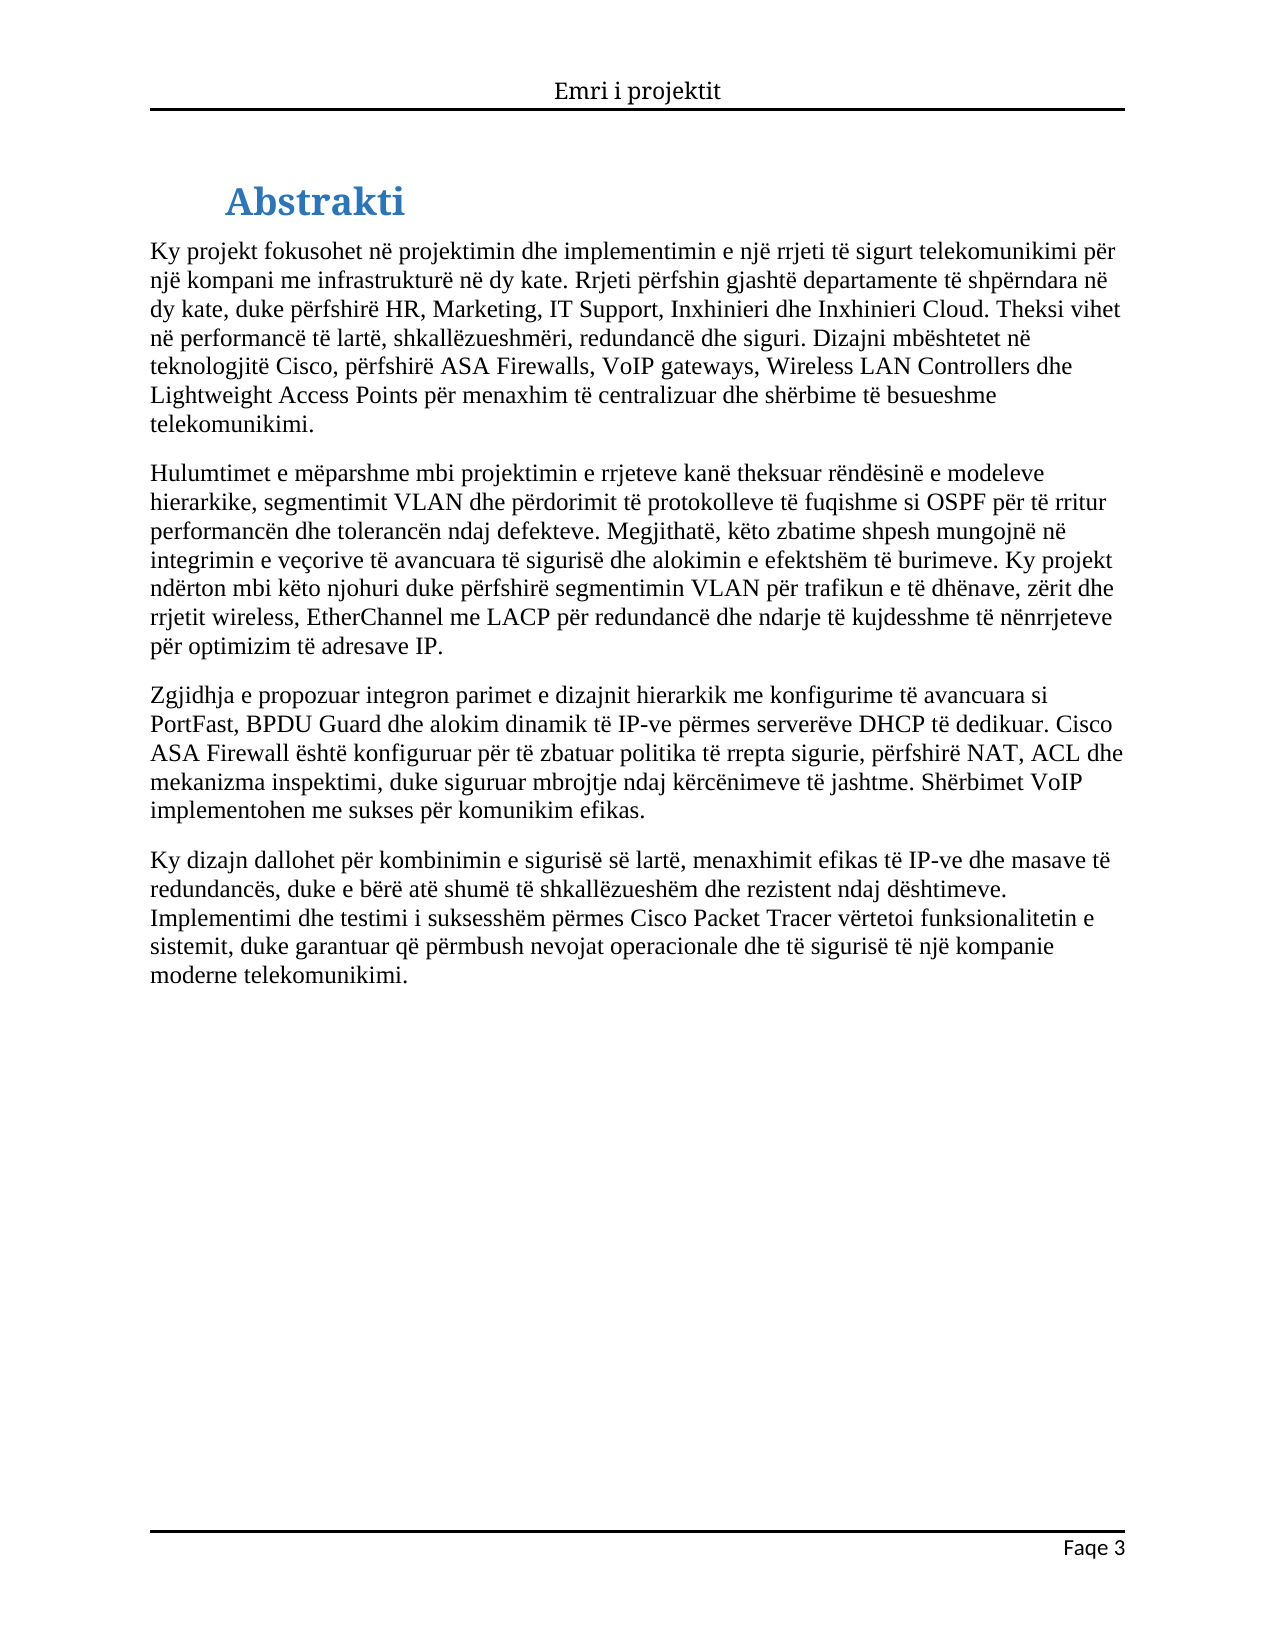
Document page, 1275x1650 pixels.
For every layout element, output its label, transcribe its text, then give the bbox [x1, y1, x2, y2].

text Ky projekt fokusohet në projektimin dhe implementimin e një rrjeti të sigurt telekomunikimi për një kompani me infrastrukturë në dy kate. Rrjeti përfshin gjashtë departamente të shpërndara në dy kate, duke përfshirë HR, Marketing, IT Support, Inxhinieri dhe Inxhinieri Cloud. Theksi vihet në performancë të lartë, shkallëzueshmëri, redundancë dhe siguri. Dizajni mbështetet në teknologjitë Cisco, përfshirë ASA Firewalls, VoIP gateways, Wireless LAN Controllers dhe Lightweight Access Points për menaxhim të centralizuar dhe shërbime të besueshme telekomunikimi. [150, 236, 1125, 438]
subtitle Abstrakti [225, 175, 1125, 226]
text Zgjidhja e propozuar integron parimet e dizajnit hierarkik me konfigurime të avancuara si PortFast, BPDU Guard dhe alokim dinamik të IP-ve përmes serverëve DHCP të dedikuar. Cisco ASA Firewall është konfiguruar për të zbatuar politika të rrepta sigurie, përfshirë NAT, ACL dhe mekanizma inspektimi, duke siguruar mbrojtje ndaj kërcënimeve të jashtme. Shërbimet VoIP implementohen me sukses për komunikim efikas. [150, 681, 1125, 824]
text Hulumtimet e mëparshme mbi projektimin e rrjeteve kanë theksuar rëndësinë e modeleve hierarkike, segmentimit VLAN dhe përdorimit të protokolleve të fuqishme si OSPF për të rritur performancën dhe tolerancën ndaj defekteve. Megjithatë, këto zbatime shpesh mungojnë në integrimin e veçorive të avancuara të sigurisë dhe alokimin e efektshëm të burimeve. Ky projekt ndërton mbi këto njohuri duke përfshirë segmentimin VLAN për trafikun e të dhënave, zërit dhe rrjetit wireless, EtherChannel me LACP për redundancë dhe ndarje të kujdesshme të nënrrjeteve për optimizim të adresave IP. [150, 458, 1125, 660]
text Ky dizajn dallohet për kombinimin e sigurisë së lartë, menaxhimit efikas të IP-ve dhe masave të redundancës, duke e bërë atë shumë të shkallëzueshëm dhe rezistent ndaj dështimeve. Implementimi dhe testimi i suksesshëm përmes Cisco Packet Tracer vërtetoi funksionalitetin e sistemit, duke garantuar që përmbush nevojat operacionale dhe të sigurisë të një kompanie moderne telekomunikimi. [150, 845, 1125, 989]
